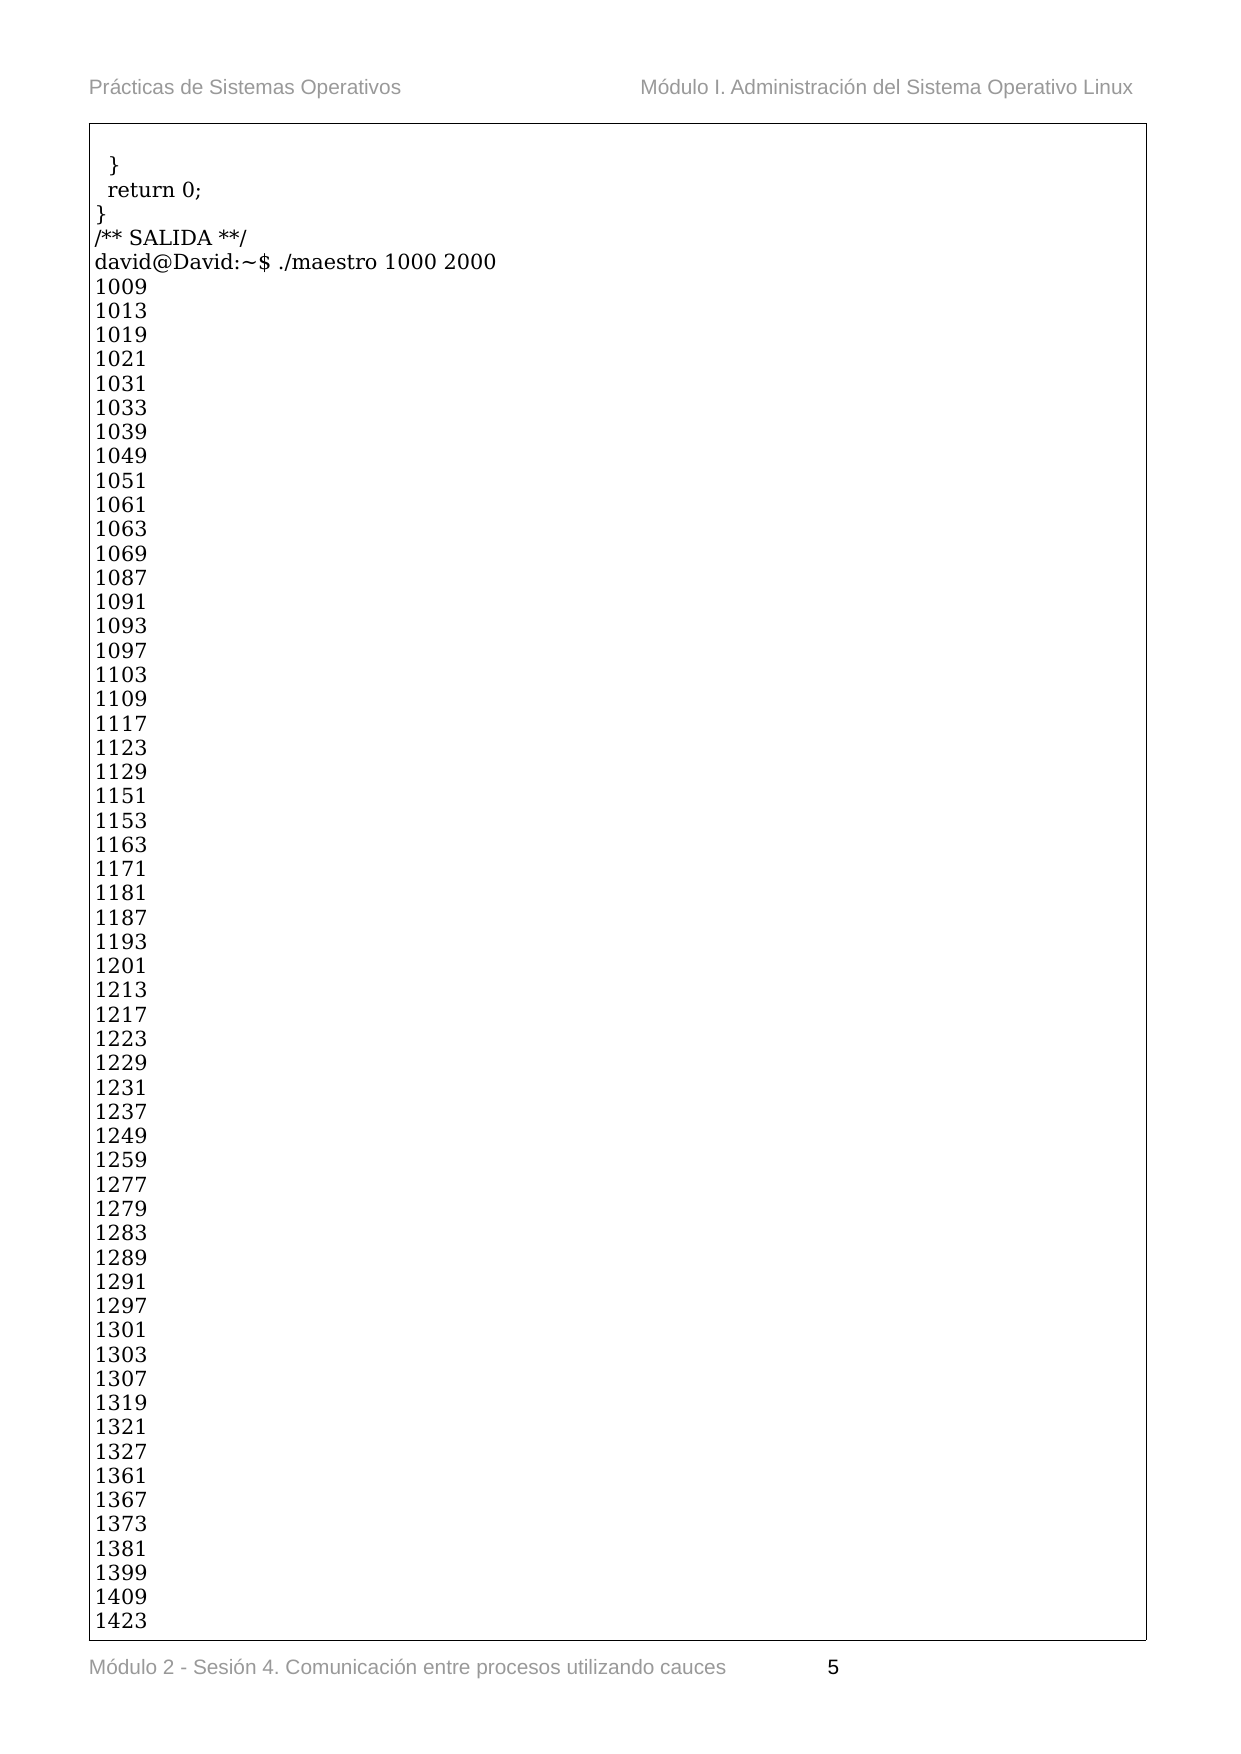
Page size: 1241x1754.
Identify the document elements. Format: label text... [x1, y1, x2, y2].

table_cell } return 0; } /** SALIDA **/ david@David:~$ ./maestro 1000 2000 1009 1013 1019 1021 1031 1033 1039 1049 1051 1061 1063 1069 1087 1091 1093 1097 1103 1109 1117 1123 1129 1151 1153 1163 1171 1181 1187 1193 1201 1213 1217 1223 1229 1231 1237 1249 1259 1277 1279 1283 1289 1291 1297 1301 1303 1307 1319 1321 1327 1361 1367 1373 1381 1399 1409 1423 [90, 124, 1146, 1639]
